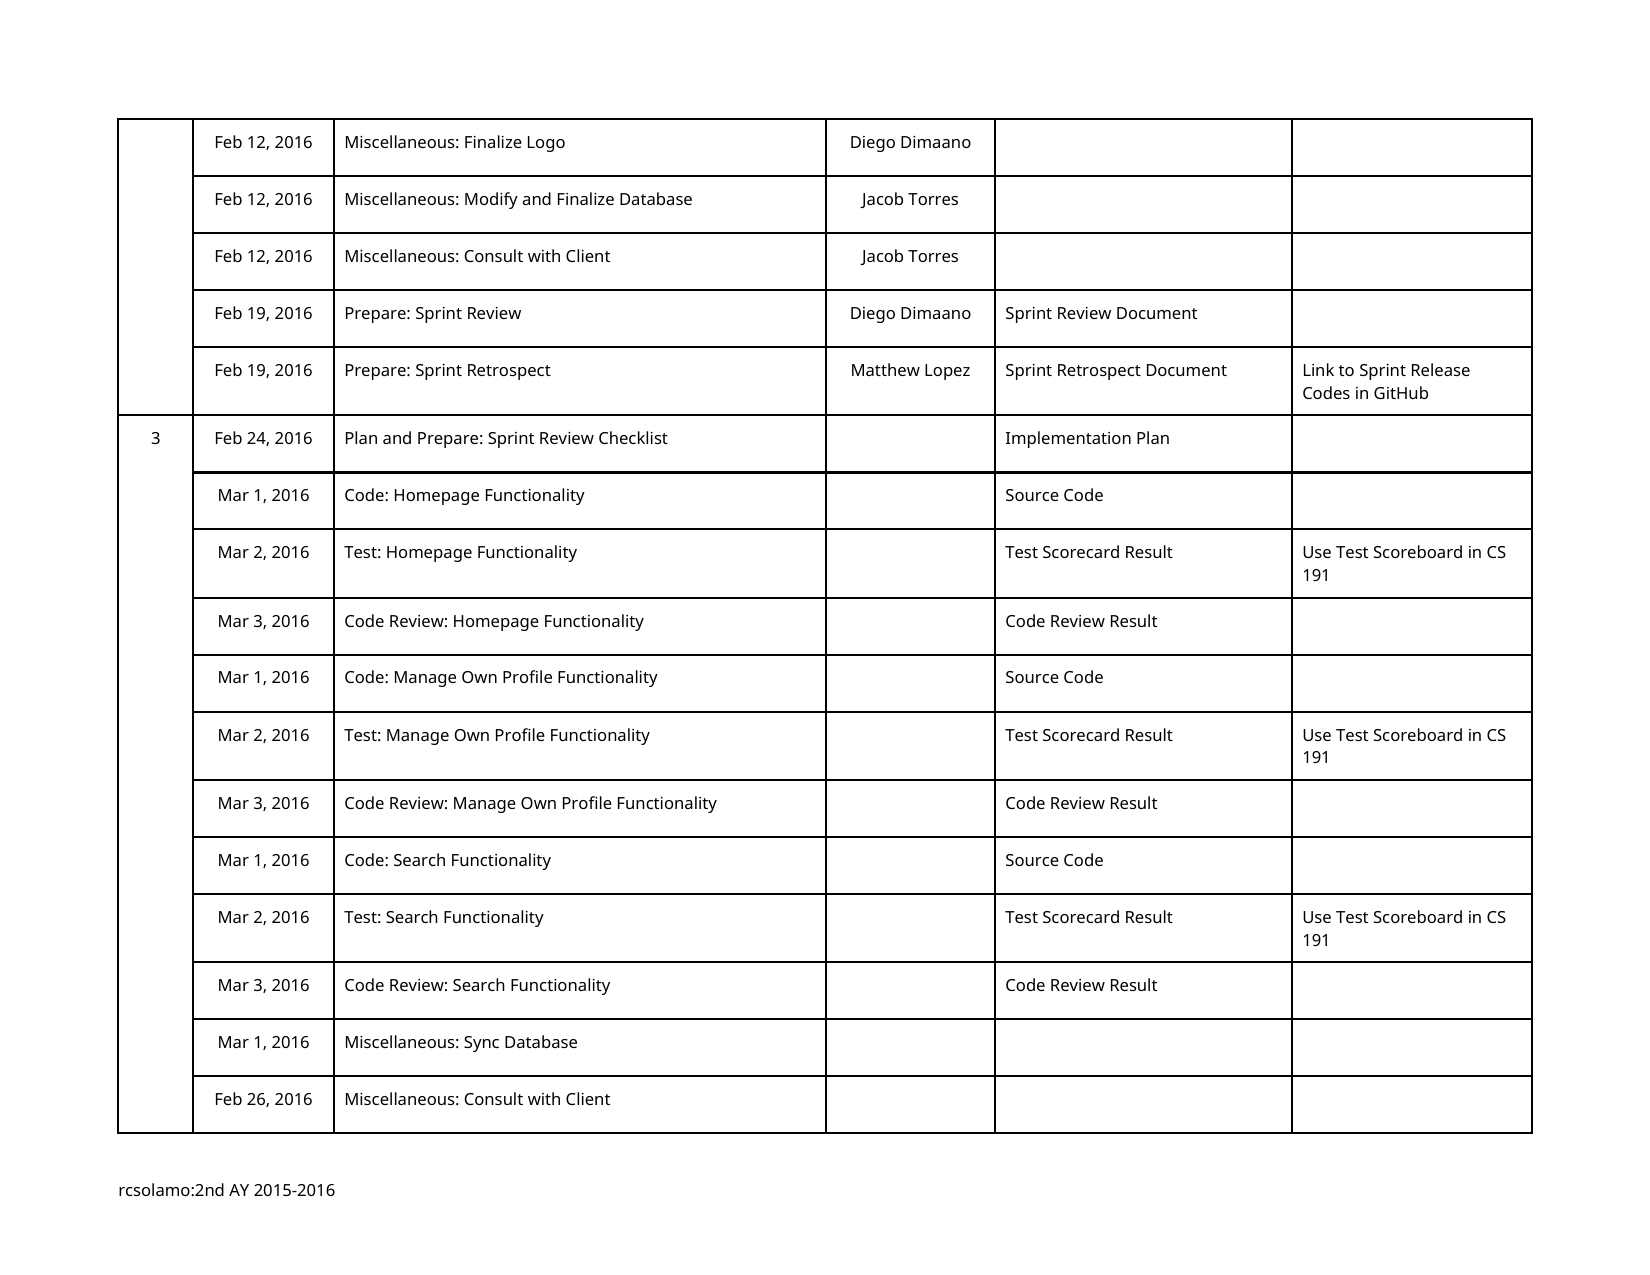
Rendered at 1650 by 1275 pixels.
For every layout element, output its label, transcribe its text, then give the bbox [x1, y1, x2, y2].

table_cell Matthew Lopez [827, 348, 994, 414]
table_cell Sprint Retrospect Document [996, 348, 1291, 414]
table_cell Test Scorecard Result [996, 530, 1291, 597]
table_cell Test Scorecard Result [996, 895, 1291, 961]
table_cell Use Test Scoreboard in CS 191 [1293, 895, 1531, 961]
table_cell Feb 12, 2016 [194, 120, 333, 175]
table_cell Mar 2, 2016 [194, 895, 333, 961]
table_cell [1293, 416, 1531, 471]
table_cell [827, 656, 994, 711]
table_cell Mar 1, 2016 [194, 474, 333, 528]
table_cell Use Test Scoreboard in CS 191 [1293, 713, 1531, 779]
table_cell Sprint Review Document [996, 291, 1291, 346]
table_cell Miscellaneous: Sync Database [335, 1020, 825, 1075]
table_cell Diego Dimaano [827, 291, 994, 346]
table_cell Feb 19, 2016 [194, 291, 333, 346]
table_cell Miscellaneous: Finalize Logo [335, 120, 825, 175]
table_cell Code Review Result [996, 963, 1291, 1018]
table_cell Miscellaneous: Modify and Finalize Database [335, 177, 825, 232]
table_cell [827, 838, 994, 893]
table_cell Source Code [996, 656, 1291, 711]
table_cell Mar 3, 2016 [194, 599, 333, 654]
table_cell [1293, 177, 1531, 232]
table_cell [827, 895, 994, 961]
table_cell Implementation Plan [996, 416, 1291, 471]
table_cell Plan and Prepare: Sprint Review Checklist [335, 416, 825, 471]
table_cell Code Review: Homepage Functionality [335, 599, 825, 654]
table_cell Feb 12, 2016 [194, 234, 333, 289]
table_cell Code Review Result [996, 599, 1291, 654]
table_cell Link to Sprint Release Codes in GitHub [1293, 348, 1531, 414]
table_cell [1293, 599, 1531, 654]
table_cell Test Scorecard Result [996, 713, 1291, 779]
table_cell [827, 474, 994, 528]
table_cell [827, 713, 994, 779]
table_cell Mar 3, 2016 [194, 963, 333, 1018]
table_cell [827, 781, 994, 836]
table_cell [827, 416, 994, 471]
table_cell Jacob Torres [827, 234, 994, 289]
table_cell [1293, 474, 1531, 528]
table_cell Feb 19, 2016 [194, 348, 333, 414]
table_cell Source Code [996, 474, 1291, 528]
table_cell Test: Homepage Functionality [335, 530, 825, 597]
table_cell [1293, 1077, 1531, 1132]
table_cell [996, 1020, 1291, 1075]
table_cell Code Review: Search Functionality [335, 963, 825, 1018]
table_cell [827, 963, 994, 1018]
table_cell Code: Search Functionality [335, 838, 825, 893]
table_cell Code Review: Manage Own Profile Functionality [335, 781, 825, 836]
table_cell [996, 177, 1291, 232]
table_cell Miscellaneous: Consult with Client [335, 234, 825, 289]
table_cell Mar 1, 2016 [194, 1020, 333, 1075]
table_cell [1293, 234, 1531, 289]
table_cell Jacob Torres [827, 177, 994, 232]
table_cell [827, 599, 994, 654]
table_cell Prepare: Sprint Retrospect [335, 348, 825, 414]
table_cell Source Code [996, 838, 1291, 893]
table_cell [1293, 1020, 1531, 1075]
table_cell [996, 1077, 1291, 1132]
table_cell Mar 1, 2016 [194, 838, 333, 893]
table_cell [827, 530, 994, 597]
table_cell Feb 26, 2016 [194, 1077, 333, 1132]
table_cell 3 [119, 416, 192, 1132]
table_cell [996, 234, 1291, 289]
table_cell Diego Dimaano [827, 120, 994, 175]
table_cell [827, 1020, 994, 1075]
table_cell [996, 120, 1291, 175]
table_cell Code: Manage Own Profile Functionality [335, 656, 825, 711]
table_cell [1293, 963, 1531, 1018]
table_cell Mar 2, 2016 [194, 713, 333, 779]
table_cell Code Review Result [996, 781, 1291, 836]
table_cell Test: Manage Own Profile Functionality [335, 713, 825, 779]
table_cell [1293, 781, 1531, 836]
table_cell Test: Search Functionality [335, 895, 825, 961]
table_cell [1293, 838, 1531, 893]
table_cell Mar 3, 2016 [194, 781, 333, 836]
table_cell Prepare: Sprint Review [335, 291, 825, 346]
table_cell Mar 1, 2016 [194, 656, 333, 711]
table_cell [1293, 120, 1531, 175]
table_cell Miscellaneous: Consult with Client [335, 1077, 825, 1132]
table_cell Feb 12, 2016 [194, 177, 333, 232]
table_cell [1293, 291, 1531, 346]
table_cell Code: Homepage Functionality [335, 474, 825, 528]
table_cell Use Test Scoreboard in CS 191 [1293, 530, 1531, 597]
table_cell [1293, 656, 1531, 711]
table_cell [827, 1077, 994, 1132]
table_cell Mar 2, 2016 [194, 530, 333, 597]
table_cell [119, 120, 192, 414]
table_cell Feb 24, 2016 [194, 416, 333, 471]
